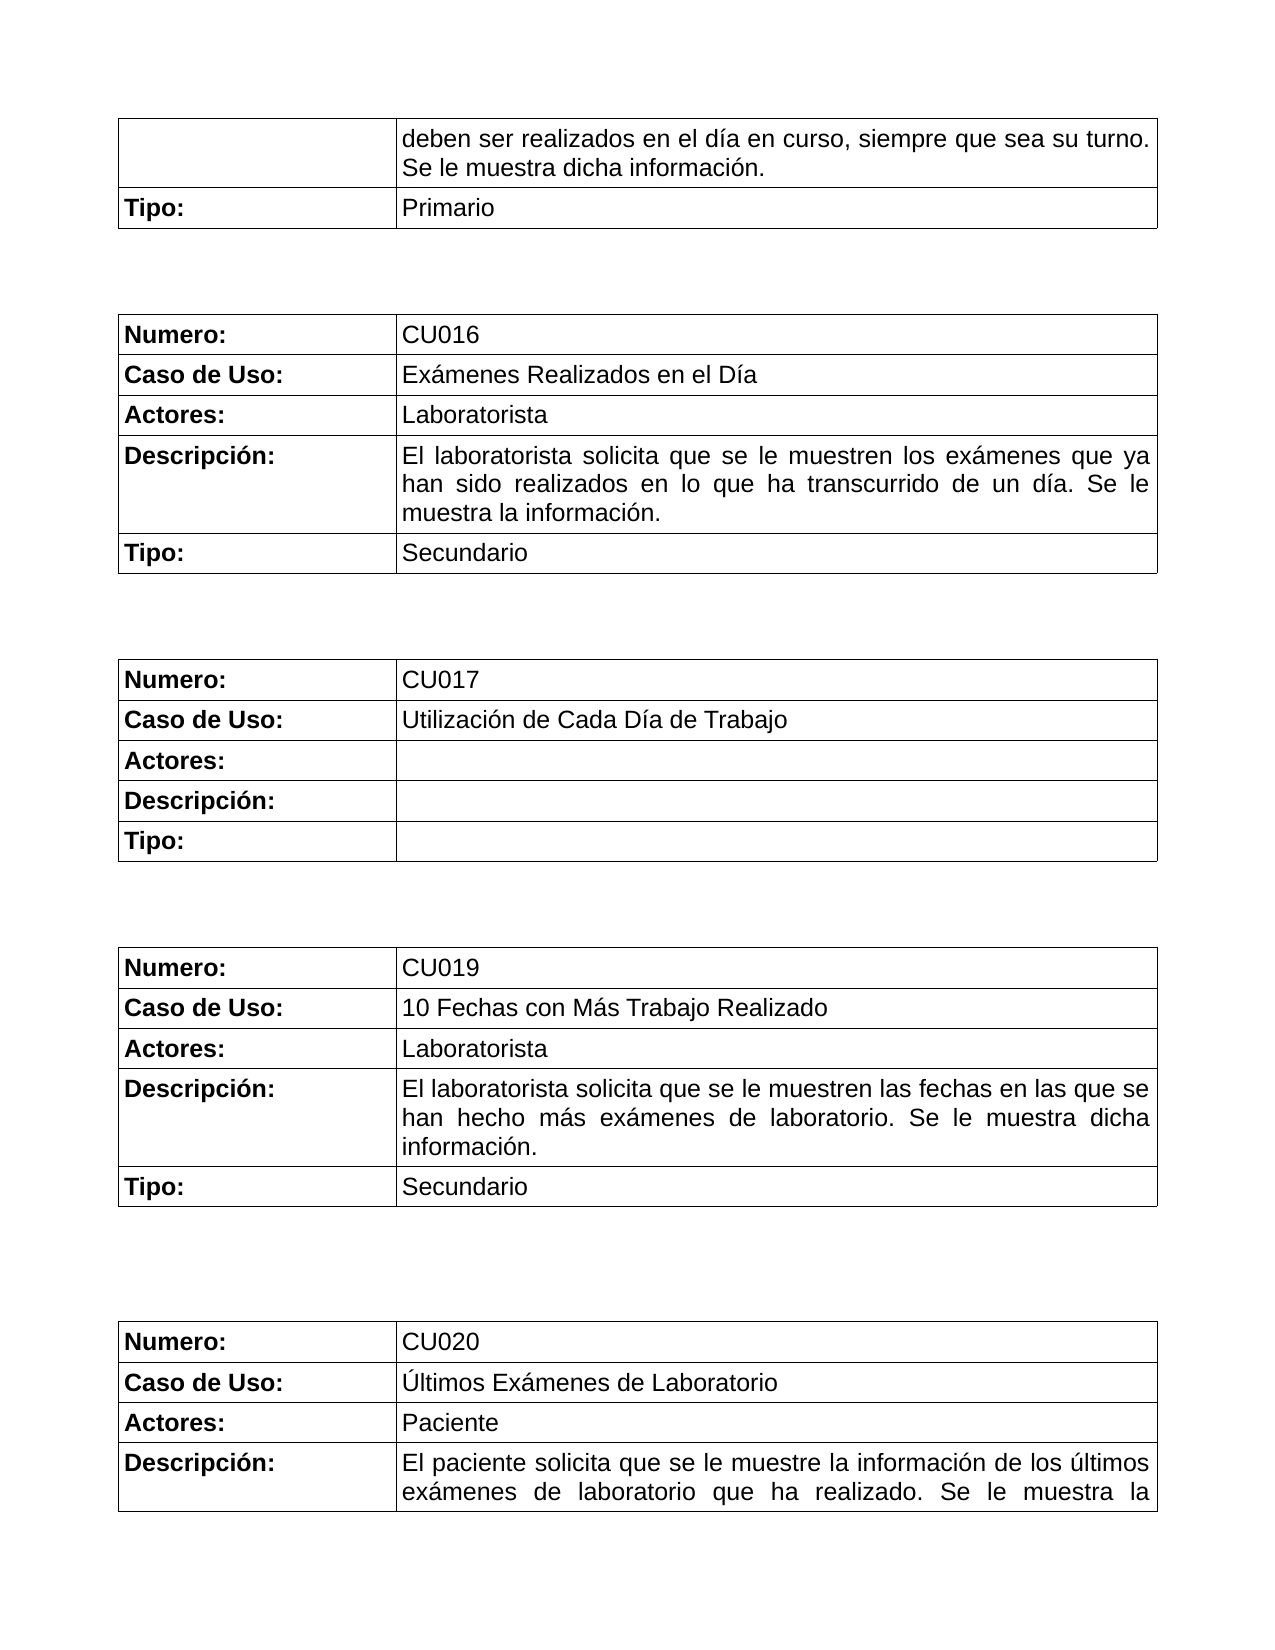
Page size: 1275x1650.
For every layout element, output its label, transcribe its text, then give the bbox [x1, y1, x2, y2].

table_header Numero: [119, 948, 396, 987]
table_cell [397, 822, 1157, 861]
table_cell Descripción: [119, 1069, 396, 1166]
table_cell Caso de Uso: [119, 1363, 396, 1402]
table_cell Últimos Exámenes de Laboratorio [397, 1363, 1157, 1402]
table_cell Tipo: [119, 534, 396, 573]
table_cell Laboratorista [397, 1029, 1157, 1068]
table_cell Exámenes Realizados en el Día [397, 355, 1157, 394]
table_cell Descripción: [119, 1443, 396, 1511]
table_header Numero: [119, 660, 396, 699]
table_cell Actores: [119, 741, 396, 780]
table_cell Paciente [397, 1403, 1157, 1442]
table_cell Secundario [397, 1167, 1157, 1206]
table_cell Caso de Uso: [119, 355, 396, 394]
table_header Numero: [119, 1322, 396, 1362]
table_header CU017 [397, 660, 1157, 699]
table_header Numero: [119, 315, 396, 354]
table_cell El laboratorista solicita que se le muestren los exámenes que ya han sido realizados en lo que ha transcurrido de un día. Se le muestra la información. [397, 436, 1157, 533]
table_cell El laboratorista solicita que se le muestren las fechas en las que se han hecho más exámenes de laboratorio. Se le muestra dicha información. [397, 1069, 1157, 1166]
table_cell [397, 741, 1157, 780]
table_cell Actores: [119, 1403, 396, 1442]
table_cell El paciente solicita que se le muestre la información de los últimos exámenes de laboratorio que ha realizado. Se le muestra la [397, 1443, 1157, 1511]
table_cell Actores: [119, 1029, 396, 1068]
table_cell Laboratorista [397, 396, 1157, 435]
table_cell [119, 119, 396, 187]
table_cell Descripción: [119, 436, 396, 533]
table_cell Secundario [397, 534, 1157, 573]
table_header CU016 [397, 315, 1157, 354]
table_cell [397, 781, 1157, 821]
table_cell Tipo: [119, 188, 396, 227]
table_cell Caso de Uso: [119, 701, 396, 740]
table_cell Descripción: [119, 781, 396, 821]
table_cell deben ser realizados en el día en curso, siempre que sea su turno. Se le muestra dicha información. [397, 119, 1157, 187]
table_cell Utilización de Cada Día de Trabajo [397, 701, 1157, 740]
table_header CU019 [397, 948, 1157, 987]
table_header CU020 [397, 1322, 1157, 1362]
table_cell 10 Fechas con Más Trabajo Realizado [397, 989, 1157, 1028]
table_cell Actores: [119, 396, 396, 435]
table_cell Primario [397, 188, 1157, 227]
table_cell Tipo: [119, 822, 396, 861]
table_cell Caso de Uso: [119, 989, 396, 1028]
table_cell Tipo: [119, 1167, 396, 1206]
